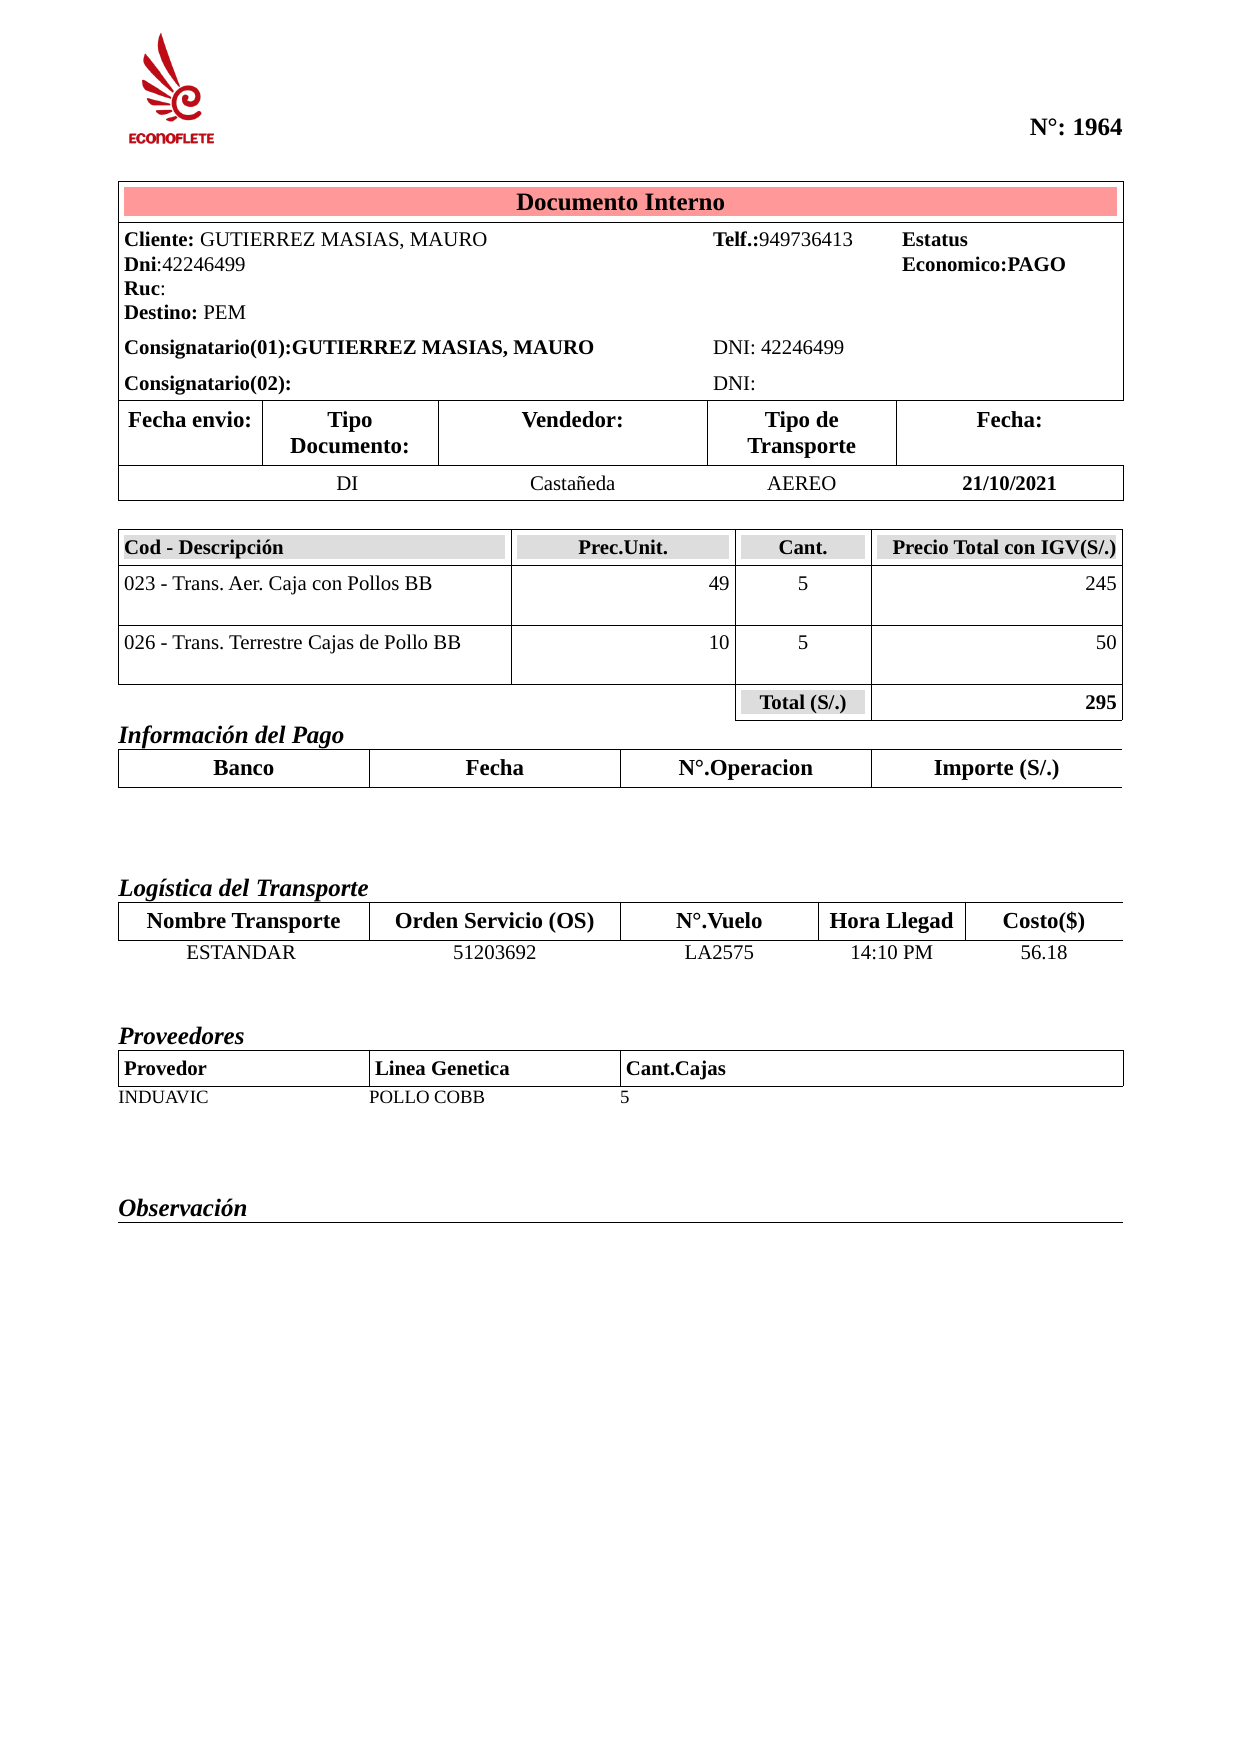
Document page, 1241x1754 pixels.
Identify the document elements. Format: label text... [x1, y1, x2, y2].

table_cell [118, 993, 369, 1021]
table_header N°.Operacion [621, 750, 871, 787]
table_cell [620, 815, 871, 844]
table_cell ESTANDAR [118, 941, 369, 964]
table_cell [118, 1107, 369, 1129]
table_cell 56.18 [965, 941, 1123, 964]
table_cell [369, 1107, 620, 1129]
table_cell Tipo de Transporte [708, 401, 896, 465]
table_cell [118, 815, 369, 844]
table_cell [620, 1129, 1123, 1150]
table_cell AEREO [707, 466, 896, 500]
table_cell 5 [736, 626, 871, 684]
table_cell 5 [736, 566, 871, 624]
text Información del Pago [118, 720, 1122, 749]
table_cell 023 - Trans. Aer. Caja con Pollos BB [119, 566, 511, 624]
table_cell [369, 1150, 620, 1172]
table_cell [369, 815, 620, 844]
table_header Cant. [736, 530, 871, 565]
table_cell 295 [872, 685, 1122, 720]
table_cell 14:10 PM [818, 941, 965, 964]
table_cell [620, 993, 818, 1021]
table_cell Consignatario(02): [119, 365, 707, 400]
table_cell Consignatario(01):GUTIERREZ MASIAS, MAURO [119, 329, 707, 365]
table_cell [118, 1172, 369, 1193]
table_cell [118, 1150, 369, 1172]
table_header Linea Genetica [370, 1051, 620, 1086]
table_cell [511, 685, 735, 720]
table_header Nombre Transporte [119, 903, 369, 939]
table_cell [118, 788, 369, 815]
table_cell Estatus Economico:PAGO [896, 223, 1123, 329]
table_cell Fecha: [897, 401, 1123, 465]
table_header Cod - Descripción [119, 530, 511, 565]
table_cell INDUAVIC [118, 1087, 369, 1107]
table_cell [818, 964, 965, 992]
table_header Costo($) [966, 903, 1123, 939]
table_cell [620, 1107, 1123, 1129]
table_cell [620, 788, 871, 815]
table_cell 10 [512, 626, 735, 684]
table_cell [369, 964, 620, 992]
table_cell DI [262, 466, 438, 500]
table_header Precio Total con IGV(S/.) [872, 530, 1122, 565]
table_cell Castañeda [438, 466, 707, 500]
table_cell [620, 1172, 1123, 1193]
table_cell [369, 844, 620, 873]
table_header Banco [119, 750, 369, 787]
table_cell 245 [872, 566, 1122, 624]
table_cell [118, 1129, 369, 1150]
table_cell Telf.:949736413 [707, 223, 896, 329]
table_cell POLLO COBB [369, 1087, 620, 1107]
table_cell [620, 1150, 1123, 1172]
table_cell 49 [512, 566, 735, 624]
table_cell [369, 1129, 620, 1150]
table_cell [818, 993, 965, 1021]
table_header Provedor [119, 1051, 369, 1086]
table_cell [620, 964, 818, 992]
table_cell [369, 788, 620, 815]
table_cell [965, 993, 1123, 1021]
table_header Orden Servicio (OS) [370, 903, 620, 939]
table_header Importe (S/.) [872, 750, 1122, 787]
table_header Cant.Cajas [621, 1051, 1123, 1086]
table_header N°.Vuelo [621, 903, 818, 939]
table_cell Fecha envio: [119, 401, 262, 465]
table_cell LA2575 [620, 941, 818, 964]
table_cell Total (S/.) [736, 685, 871, 720]
table_header Hora Llegad [819, 903, 965, 939]
table_header Fecha [370, 750, 620, 787]
table_cell [965, 964, 1123, 992]
text Observación [118, 1193, 1122, 1222]
text Logística del Transporte [118, 873, 1122, 902]
table_cell 026 - Trans. Terrestre Cajas de Pollo BB [119, 626, 511, 684]
table_cell [620, 844, 871, 873]
table_cell [871, 815, 1122, 844]
table_cell [369, 993, 620, 1021]
table_cell [871, 788, 1122, 815]
table_cell [119, 466, 262, 500]
table_cell DNI: 42246499 [707, 329, 1123, 365]
table_cell 5 [620, 1087, 1123, 1107]
table_header Documento Interno [119, 182, 1123, 222]
table_cell [118, 844, 369, 873]
table_cell [118, 964, 369, 992]
table_cell Vendedor: [439, 401, 707, 465]
table_cell [871, 844, 1122, 873]
table_cell Cliente: GUTIERREZ MASIAS, MAURO Dni:42246499 Ruc: Destino: PEM [119, 223, 707, 329]
table_cell [369, 1172, 620, 1193]
text Proveedores [118, 1021, 1122, 1050]
table_header [118, 1223, 1123, 1246]
table_cell 21/10/2021 [896, 466, 1123, 500]
table_header Prec.Unit. [512, 530, 735, 565]
table_cell [118, 685, 511, 720]
table_cell DNI: [707, 365, 1123, 400]
table_cell Tipo Documento: [263, 401, 438, 465]
table_cell 51203692 [369, 941, 620, 964]
picture [118, 32, 225, 144]
table_cell 50 [872, 626, 1122, 684]
